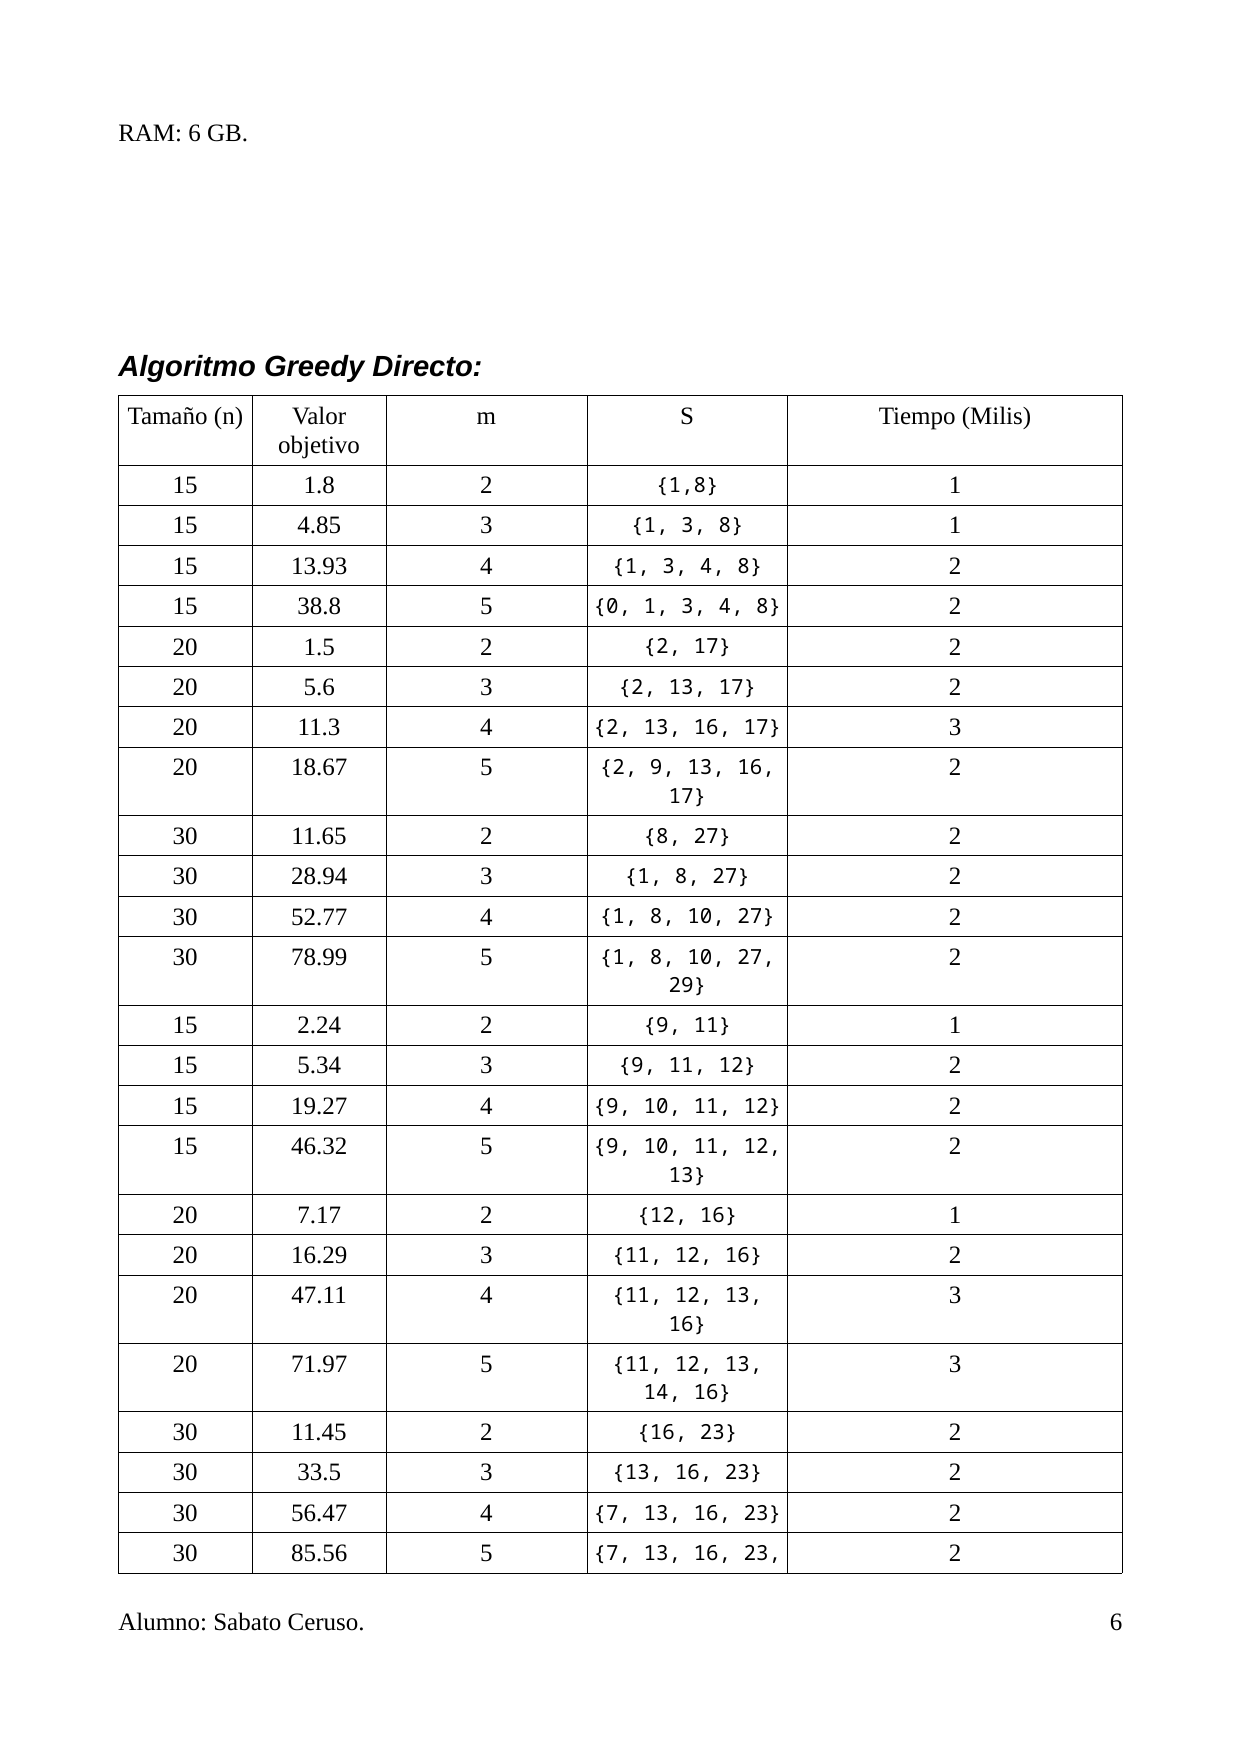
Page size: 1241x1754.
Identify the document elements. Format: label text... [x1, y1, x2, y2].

table_cell {12, 16} [588, 1195, 787, 1234]
table_cell 4 [387, 1493, 587, 1532]
table_cell 1,8 [253, 466, 386, 505]
table_header m [387, 396, 587, 464]
table_cell 2 [788, 897, 1122, 936]
table_cell {1, 8, 10, 27} [588, 897, 787, 936]
table_cell 38,8 [253, 586, 386, 626]
table_cell 15 [119, 1006, 252, 1045]
table_cell {11, 12, 13, 16} [588, 1276, 787, 1343]
table_cell 2 [788, 1493, 1122, 1532]
table_cell 20 [119, 1195, 252, 1234]
table_cell 4 [387, 1276, 587, 1343]
table_cell {13, 16, 23} [588, 1453, 787, 1492]
table_cell 2 [387, 627, 587, 666]
table_cell 20 [119, 1344, 252, 1411]
table_cell 1 [788, 1195, 1122, 1234]
table_cell {0, 1, 3, 4, 8} [588, 586, 787, 626]
table_cell 2 [387, 1006, 587, 1045]
table_cell 3 [387, 506, 587, 545]
table_cell 13,93 [253, 546, 386, 585]
table_cell 30 [119, 937, 252, 1004]
table_cell 2 [788, 667, 1122, 706]
table_cell 46,32 [253, 1126, 386, 1194]
table_cell 20 [119, 748, 252, 815]
table_cell 15 [119, 546, 252, 585]
table_header Tamaño (n) [119, 396, 252, 464]
table_cell {11, 12, 16} [588, 1235, 787, 1274]
table_cell 3 [788, 1344, 1122, 1411]
table_cell 30 [119, 816, 252, 855]
table_cell 11,45 [253, 1412, 386, 1452]
table_cell 15 [119, 1086, 252, 1125]
table_cell 1 [788, 1006, 1122, 1045]
table_header S [588, 396, 787, 464]
table_cell 5 [387, 1533, 587, 1573]
table_cell {2, 17} [588, 627, 787, 666]
table_cell 47,11 [253, 1276, 386, 1343]
table_cell 2 [387, 466, 587, 505]
table_cell 11,3 [253, 707, 386, 747]
table_cell 5 [387, 748, 587, 815]
table_cell 20 [119, 1276, 252, 1343]
table_cell {9, 10, 11, 12, 13} [588, 1126, 787, 1194]
table_cell 2 [387, 1195, 587, 1234]
table_cell 5,6 [253, 667, 386, 706]
table_cell 5 [387, 586, 587, 626]
text RAM: 6 GB. [118, 118, 1122, 147]
table_cell 1 [788, 466, 1122, 505]
table_cell 4 [387, 897, 587, 936]
table_cell 2 [788, 856, 1122, 896]
table_cell 2 [788, 1086, 1122, 1125]
table_cell {2, 13, 16, 17} [588, 707, 787, 747]
table_cell 2 [788, 586, 1122, 626]
table_cell 3 [387, 667, 587, 706]
table_cell 20 [119, 1235, 252, 1274]
table_cell {7, 13, 16, 23} [588, 1493, 787, 1532]
table_cell 3 [387, 1453, 587, 1492]
table_cell 2 [788, 1126, 1122, 1194]
table_cell 30 [119, 1533, 252, 1573]
table_cell 2 [788, 1412, 1122, 1452]
table_cell 3 [387, 1235, 587, 1274]
table_cell 3 [788, 1276, 1122, 1343]
table_cell {1,8} [588, 466, 787, 505]
table_cell {2, 9, 13, 16, 17} [588, 748, 787, 815]
table_cell 4,85 [253, 506, 386, 545]
table_cell 3 [788, 707, 1122, 747]
table_cell 16,29 [253, 1235, 386, 1274]
table_cell 33,5 [253, 1453, 386, 1492]
table_cell 3 [788, 1533, 1122, 1573]
table_cell {7, 13, 16, 23, [588, 1533, 787, 1573]
table_cell 1 [788, 506, 1122, 545]
table_cell 2 [788, 1235, 1122, 1274]
table_cell 2 [788, 937, 1122, 1004]
table_cell 5,34 [253, 1046, 386, 1085]
table_header Tiempo (Milis) [788, 396, 1122, 464]
table_cell 4 [387, 1086, 587, 1125]
table_cell 1,5 [253, 627, 386, 666]
table_cell 78,99 [253, 937, 386, 1004]
table_cell 15 [119, 1126, 252, 1194]
table_cell 2 [788, 816, 1122, 855]
subtitle Algoritmo Greedy Directo: [118, 349, 1122, 383]
table_cell 71,97 [253, 1344, 386, 1411]
table_cell 28,94 [253, 856, 386, 896]
table_cell {11, 12, 13, 14, 16} [588, 1344, 787, 1411]
table_cell {9, 11, 12} [588, 1046, 787, 1085]
table_cell {2, 13, 17} [588, 667, 787, 706]
table_cell 15 [119, 1046, 252, 1085]
table_cell 30 [119, 897, 252, 936]
table_cell 3 [387, 856, 587, 896]
table_cell 2 [788, 1453, 1122, 1492]
table_cell 2 [788, 546, 1122, 585]
table_cell 52,77 [253, 897, 386, 936]
table_cell 30 [119, 1453, 252, 1492]
table_cell 4 [387, 546, 587, 585]
table_cell 11,65 [253, 816, 386, 855]
table_cell {1, 3, 8} [588, 506, 787, 545]
table_cell {1, 8, 27} [588, 856, 787, 896]
table_cell 30 [119, 1412, 252, 1452]
table_cell 20 [119, 707, 252, 747]
table_cell 2,24 [253, 1006, 386, 1045]
table_cell 56,47 [253, 1493, 386, 1532]
table_cell {8, 27} [588, 816, 787, 855]
table_cell {9, 11} [588, 1006, 787, 1045]
table_cell {9, 10, 11, 12} [588, 1086, 787, 1125]
table_cell 2 [387, 816, 587, 855]
table_cell 2 [788, 748, 1122, 815]
table_cell {16, 23} [588, 1412, 787, 1452]
table_cell 15 [119, 466, 252, 505]
table_cell 5 [387, 1344, 587, 1411]
table_cell 7,17 [253, 1195, 386, 1234]
table_cell 2 [788, 1046, 1122, 1085]
table_cell 5 [387, 1126, 587, 1194]
table_cell 5 [387, 937, 587, 1004]
table_cell 2 [788, 627, 1122, 666]
table_cell 3 [387, 1046, 587, 1085]
table_cell 85,56 [253, 1533, 386, 1573]
table_cell 15 [119, 506, 252, 545]
table_cell 19,27 [253, 1086, 386, 1125]
table_cell 30 [119, 1493, 252, 1532]
table_cell 20 [119, 667, 252, 706]
table_cell 30 [119, 856, 252, 896]
table_cell 4 [387, 707, 587, 747]
table_cell {1, 8, 10, 27, 29} [588, 937, 787, 1004]
table_cell 2 [387, 1412, 587, 1452]
table_cell 18,67 [253, 748, 386, 815]
table_cell 15 [119, 586, 252, 626]
table_cell {1, 3, 4, 8} [588, 546, 787, 585]
table_cell 20 [119, 627, 252, 666]
table_header Valor objetivo [253, 396, 386, 464]
